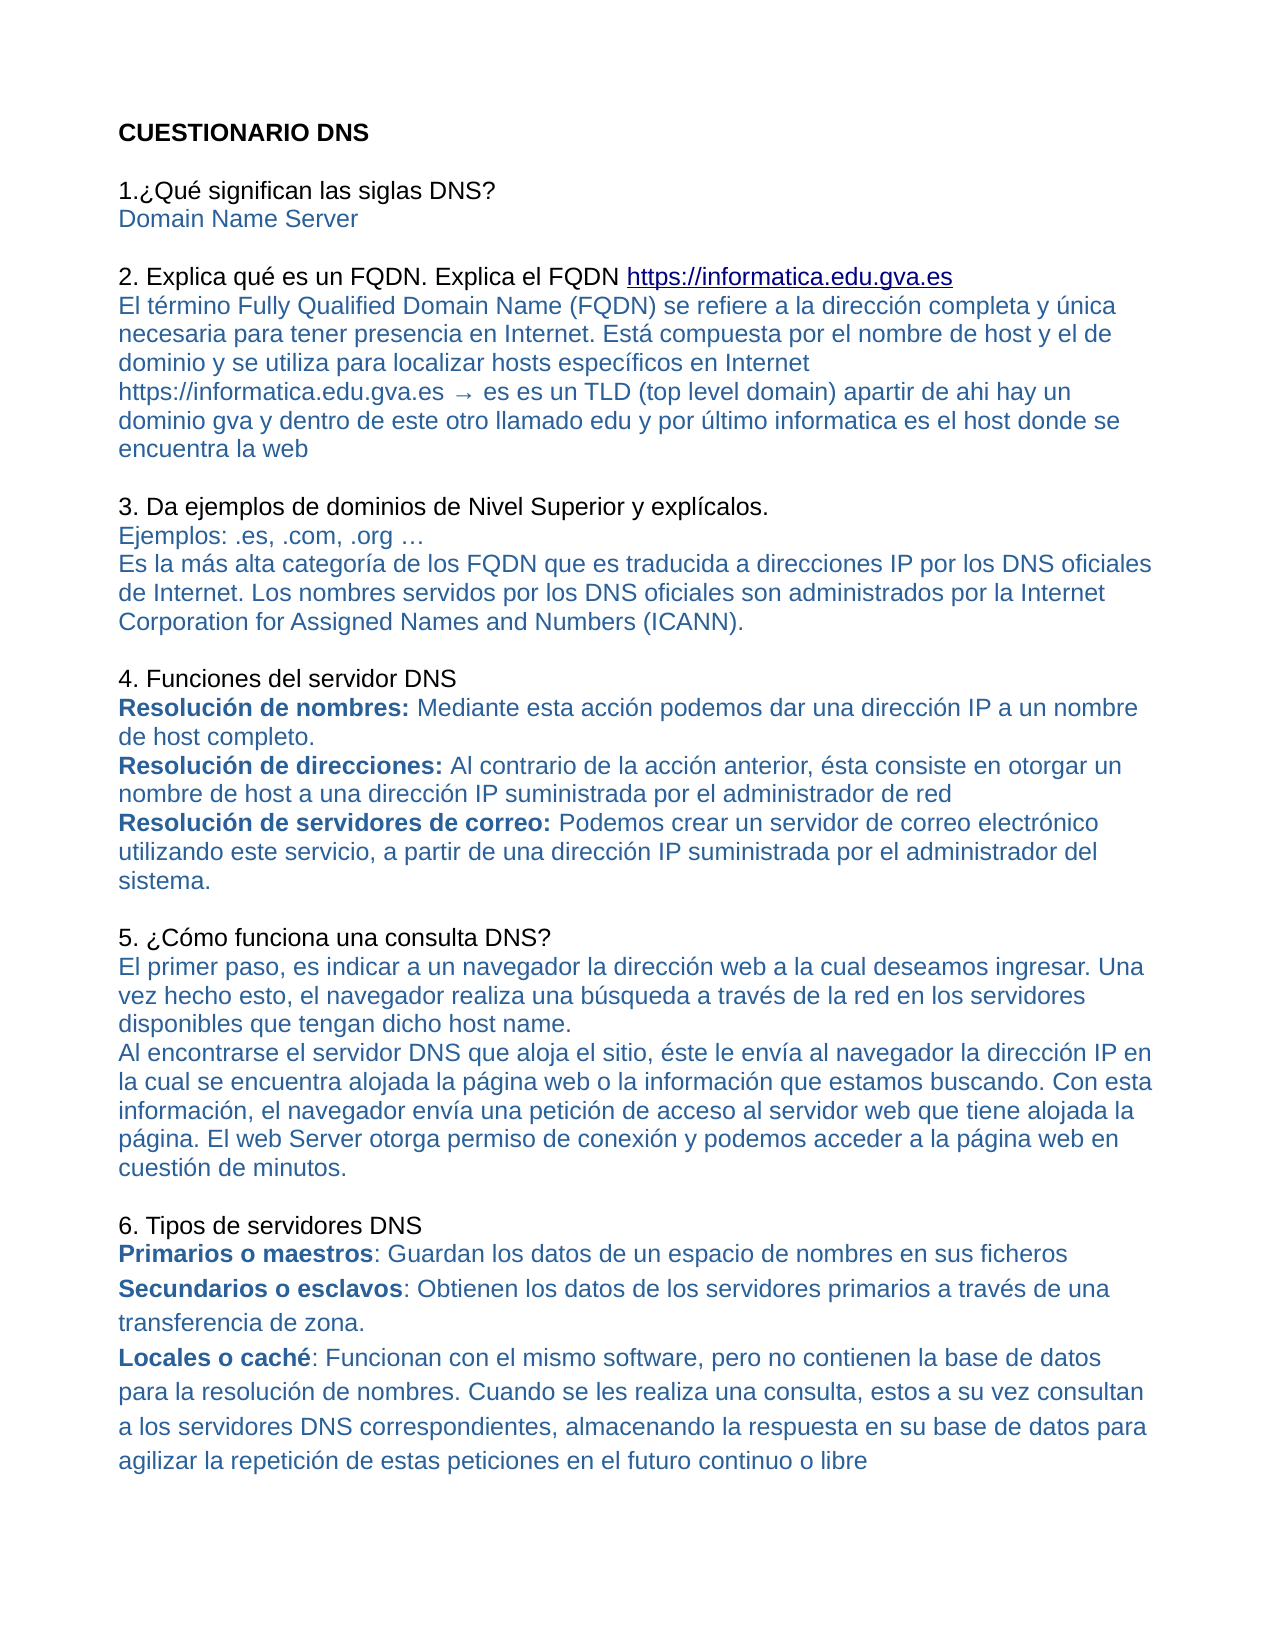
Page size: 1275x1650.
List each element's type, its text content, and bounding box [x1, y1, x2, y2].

text Al encontrarse el servidor DNS que aloja el sitio, éste le envía al navegador la dirección IP en la cual se encuentra alojada la página web o la información que estamos buscando. Con esta información, el navegador envía una petición de acceso al servidor web que tiene alojada la página. El web Server otorga permiso de conexión y podemos acceder a la página web en cuestión de minutos. [118, 1038, 1157, 1182]
text 1.¿Qué significan las siglas DNS? [118, 176, 1157, 204]
text Domain Name Server [118, 204, 1157, 233]
text El primer paso, es indicar a un navegador la dirección web a la cual deseamos ingresar. Una vez hecho esto, el navegador realiza una búsqueda a través de la red en los servidores disponibles que tengan dicho host name. [118, 952, 1157, 1038]
text 5. ¿Cómo funciona una consulta DNS? [118, 923, 1157, 952]
text Secundarios o esclavos: Obtienen los datos de los servidores primarios a través de una transferencia de zona. Locales o caché: Funcionan con el mismo software, pero no contienen la base de datos para la resolución de nombres. Cuando se les realiza una consulta, estos a su vez consultan a los servidores DNS correspondientes, almacenando la respuesta en su base de datos para agilizar la repetición de estas peticiones en el futuro continuo o libre [118, 1274, 1157, 1475]
text El término Fully Qualified Domain Name (FQDN) se refiere a la dirección completa y única necesaria para tener presencia en Internet. Está compuesta por el nombre de host y el de dominio y se utiliza para localizar hosts específicos en Internet [118, 291, 1157, 377]
text 4. Funciones del servidor DNS [118, 664, 1157, 693]
text Es la más alta categoría de los FQDN que es traducida a direcciones IP por los DNS oficiales de Internet. Los nombres servidos por los DNS oficiales son administrados por la Internet Corporation for Assigned Names and Numbers (ICANN). [118, 549, 1157, 636]
text 6. Tipos de servidores DNS [118, 1211, 1157, 1239]
text Resolución de nombres: Mediante esta acción podemos dar una dirección IP a un nombre de host completo. [118, 693, 1157, 751]
text Resolución de direcciones: Al contrario de la acción anterior, ésta consiste en otorgar un nombre de host a una dirección IP suministrada por el administrador de red [118, 751, 1157, 808]
text 3. Da ejemplos de dominios de Nivel Superior y explícalos. [118, 492, 1157, 521]
text CUESTIONARIO DNS [118, 118, 1157, 147]
text Ejemplos: .es, .com, .org … [118, 521, 1157, 549]
text https://informatica.edu.gva.es → es es un TLD (top level domain) apartir de ahi hay un dominio gva y dentro de este otro llamado edu y por último informatica es el host donde se encuentra la web [118, 377, 1157, 463]
text Primarios o maestros: Guardan los datos de un espacio de nombres en sus ficheros [118, 1239, 1157, 1268]
text Resolución de servidores de correo: Podemos crear un servidor de correo electrónico utilizando este servicio, a partir de una dirección IP suministrada por el administrador del sistema. [118, 808, 1157, 894]
text 2. Explica qué es un FQDN. Explica el FQDN https://informatica.edu.gva.es [118, 262, 1157, 291]
